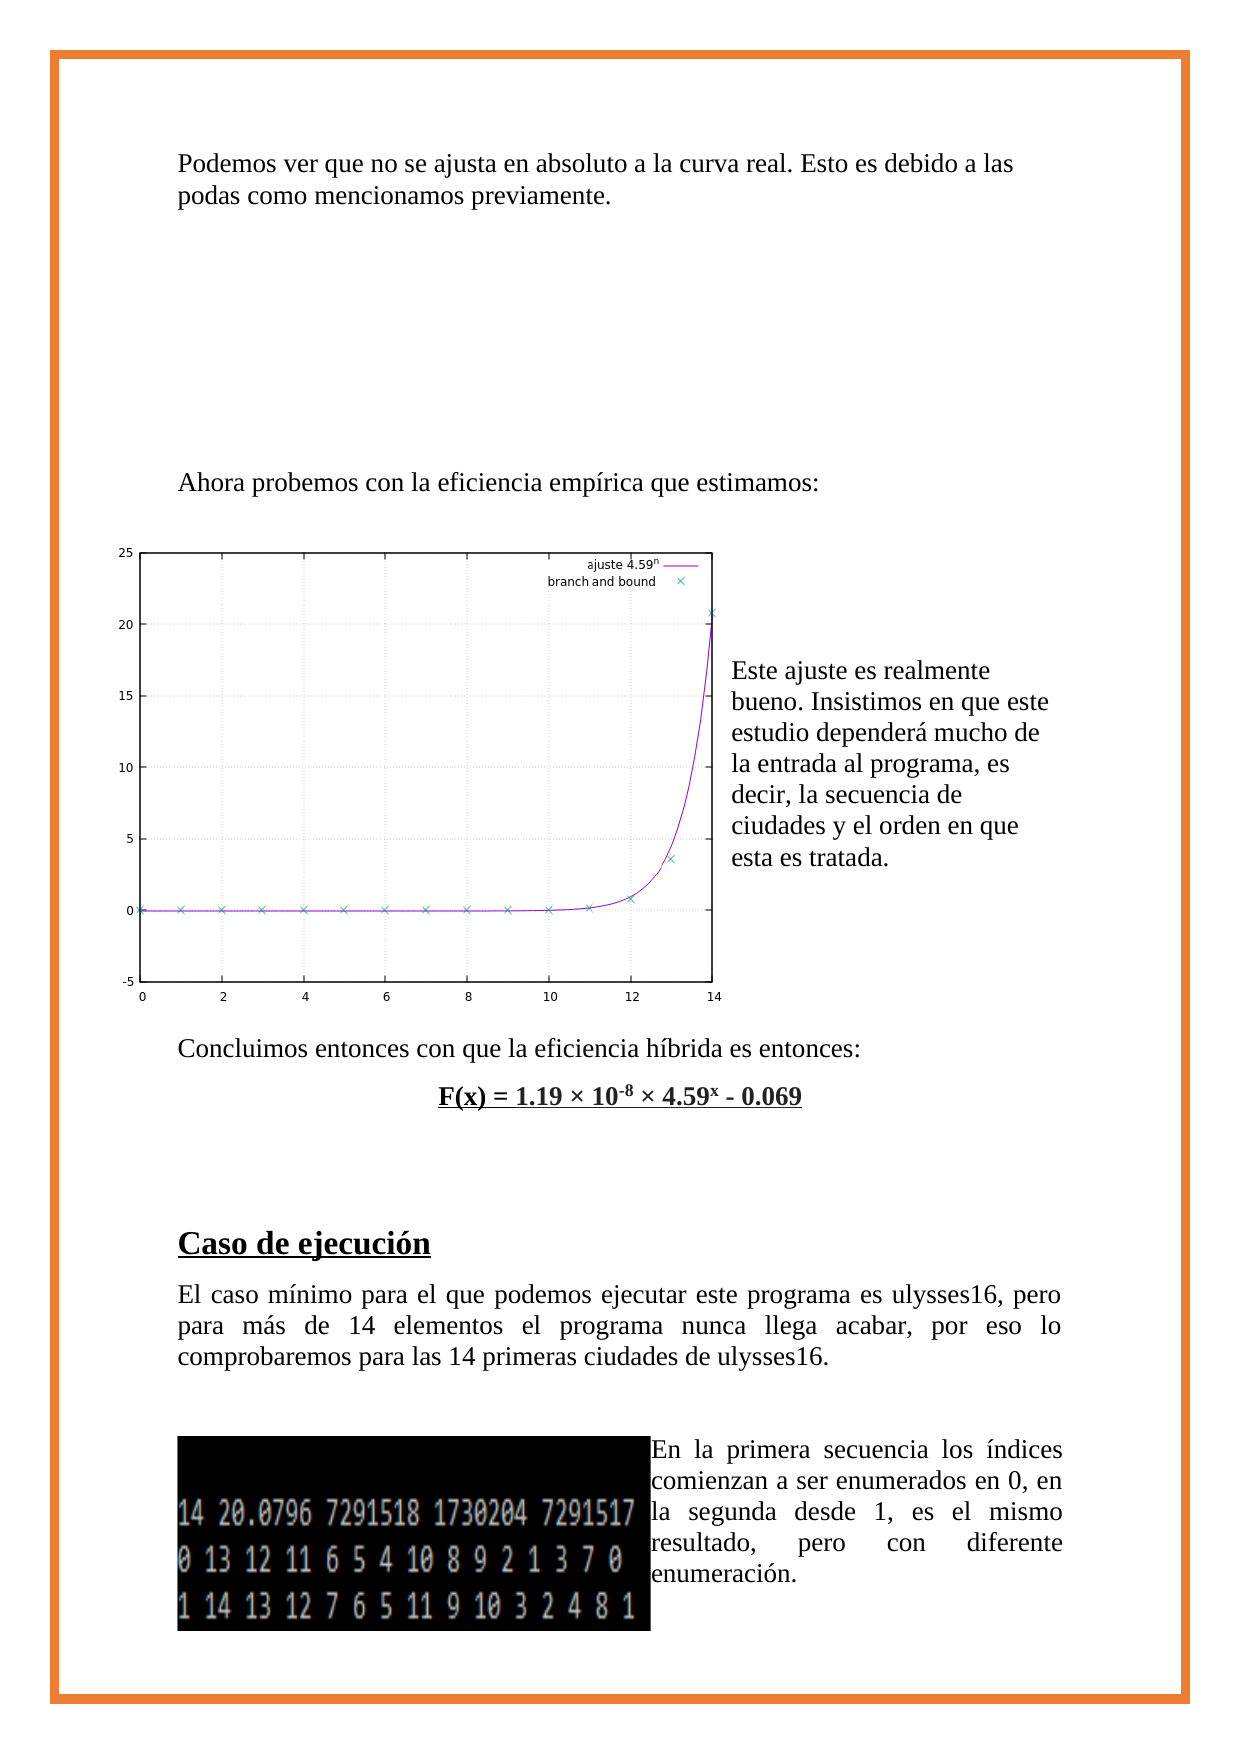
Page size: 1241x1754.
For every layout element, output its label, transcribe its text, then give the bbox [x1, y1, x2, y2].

text Ahora probemos con la eficiencia empírica que estimamos: [177, 466, 1063, 497]
text El caso mínimo para el que podemos ejecutar este programa es ulysses16, pero para más de 14 elementos el programa nunca llega acabar, por eso lo comprobaremos para las 14 primeras ciudades de ulysses16. [177, 1278, 1063, 1372]
text F(x) = 1.19 × 10-8 × 4.59x - 0.069 [177, 1080, 1063, 1111]
picture [177, 1436, 651, 1631]
text Caso de ejecución [177, 1223, 1063, 1261]
text Este ajuste es realmente bueno. Insistimos en que este estudio dependerá mucho de la entrada al programa, es decir, la secuencia de ciudades y el orden en que esta es tratada. [732, 654, 1063, 872]
picture [101, 537, 732, 1010]
text Podemos ver que no se ajusta en absoluto a la curva real. Esto es debido a las podas como mencionamos previamente. [177, 148, 1063, 210]
text En la primera secuencia los índices comienzan a ser enumerados en 0, en la segunda desde 1, es el mismo resultado, pero con diferente enumeración. [177, 1433, 1063, 1589]
text Concluimos entonces con que la eficiencia híbrida es entonces: [177, 1032, 1063, 1063]
